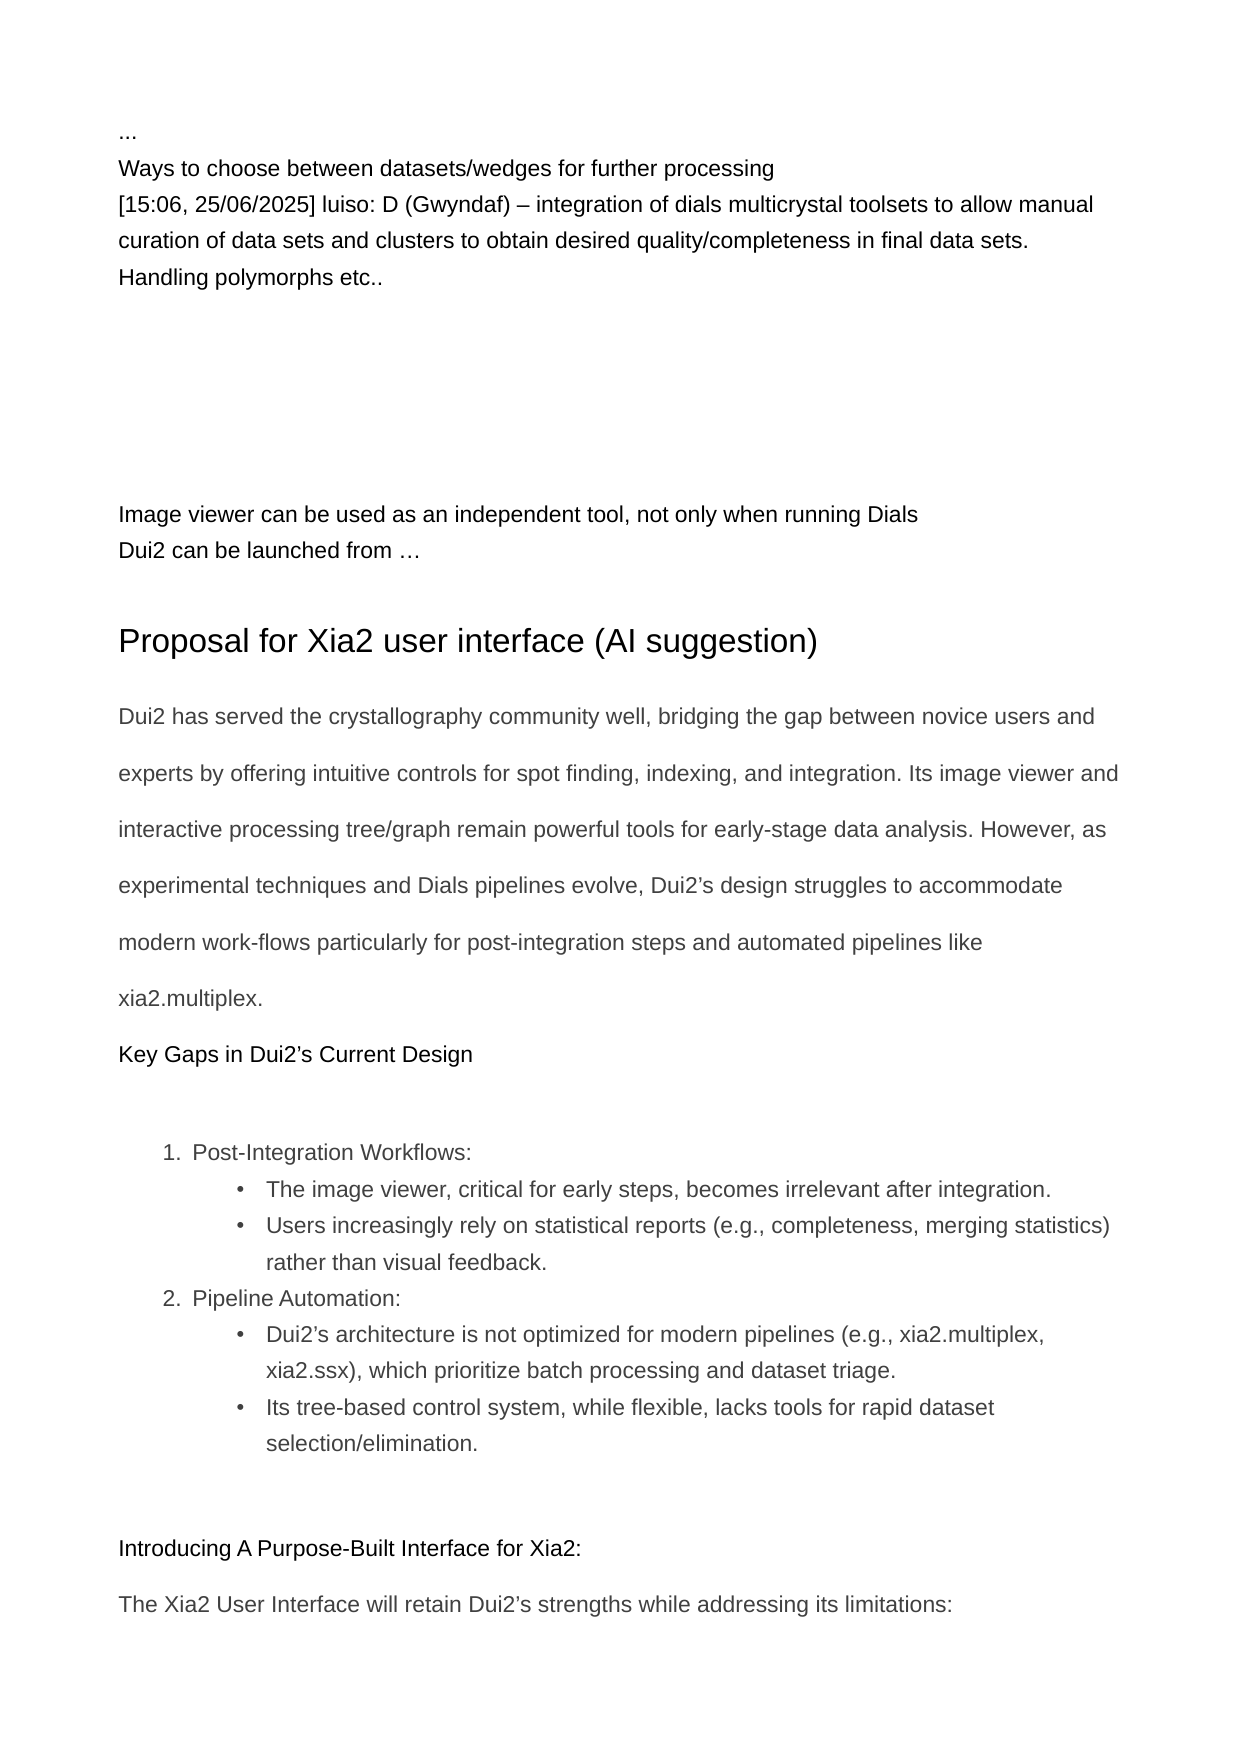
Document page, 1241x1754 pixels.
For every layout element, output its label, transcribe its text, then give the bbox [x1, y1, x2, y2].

text Image viewer can be used as an independent tool, not only when running Dials [118, 501, 1122, 527]
text [15:06, 25/06/2025] luiso: D (Gwyndaf) – integration of dials multicrystal toolsets to allow manual curation of data sets and clusters to obtain desired quality/completeness in final data sets. Handling polymorphs etc.. [118, 191, 1122, 290]
list Post-Integration Workflows: [162, 1139, 1122, 1166]
text Introducing A Purpose-Built Interface for Xia2: [118, 1535, 1122, 1561]
text Ways to choose between datasets/wedges for further processing [118, 154, 1122, 181]
list Its tree-based control system, while flexible, lacks tools for rapid dataset selection/elimination. [236, 1394, 1122, 1457]
text Key Gaps in Dui2’s Current Design [118, 1041, 1122, 1068]
text ... [118, 118, 1122, 144]
list Pipeline Automation: [162, 1285, 1122, 1311]
subtitle Proposal for Xia2 user interface (AI suggestion) [118, 621, 1122, 659]
text Dui2 has served the crystallography community well, bridging the gap between novice users and experts by offering intuitive controls for spot finding, indexing, and integration. Its image viewer and interactive processing tree/graph remain powerful tools for early-stage data analysis. However, as experimental techniques and Dials pipelines evolve, Dui2’s design struggles to accommodate modern work-flows particularly for post-integration steps and automated pipelines like xia2.multiplex. [118, 703, 1122, 1011]
list Users increasingly rely on statistical reports (e.g., completeness, merging statistics) rather than visual feedback. [236, 1212, 1122, 1275]
list The image viewer, critical for early steps, becomes irrelevant after integration. [236, 1176, 1122, 1202]
list Dui2’s architecture is not optimized for modern pipelines (e.g., xia2.multiplex, xia2.ssx), which prioritize batch processing and dataset triage. [236, 1321, 1122, 1384]
text The Xia2 User Interface will retain Dui2’s strengths while addressing its limitations: [118, 1591, 1122, 1618]
text Dui2 can be launched from … [118, 537, 1122, 563]
